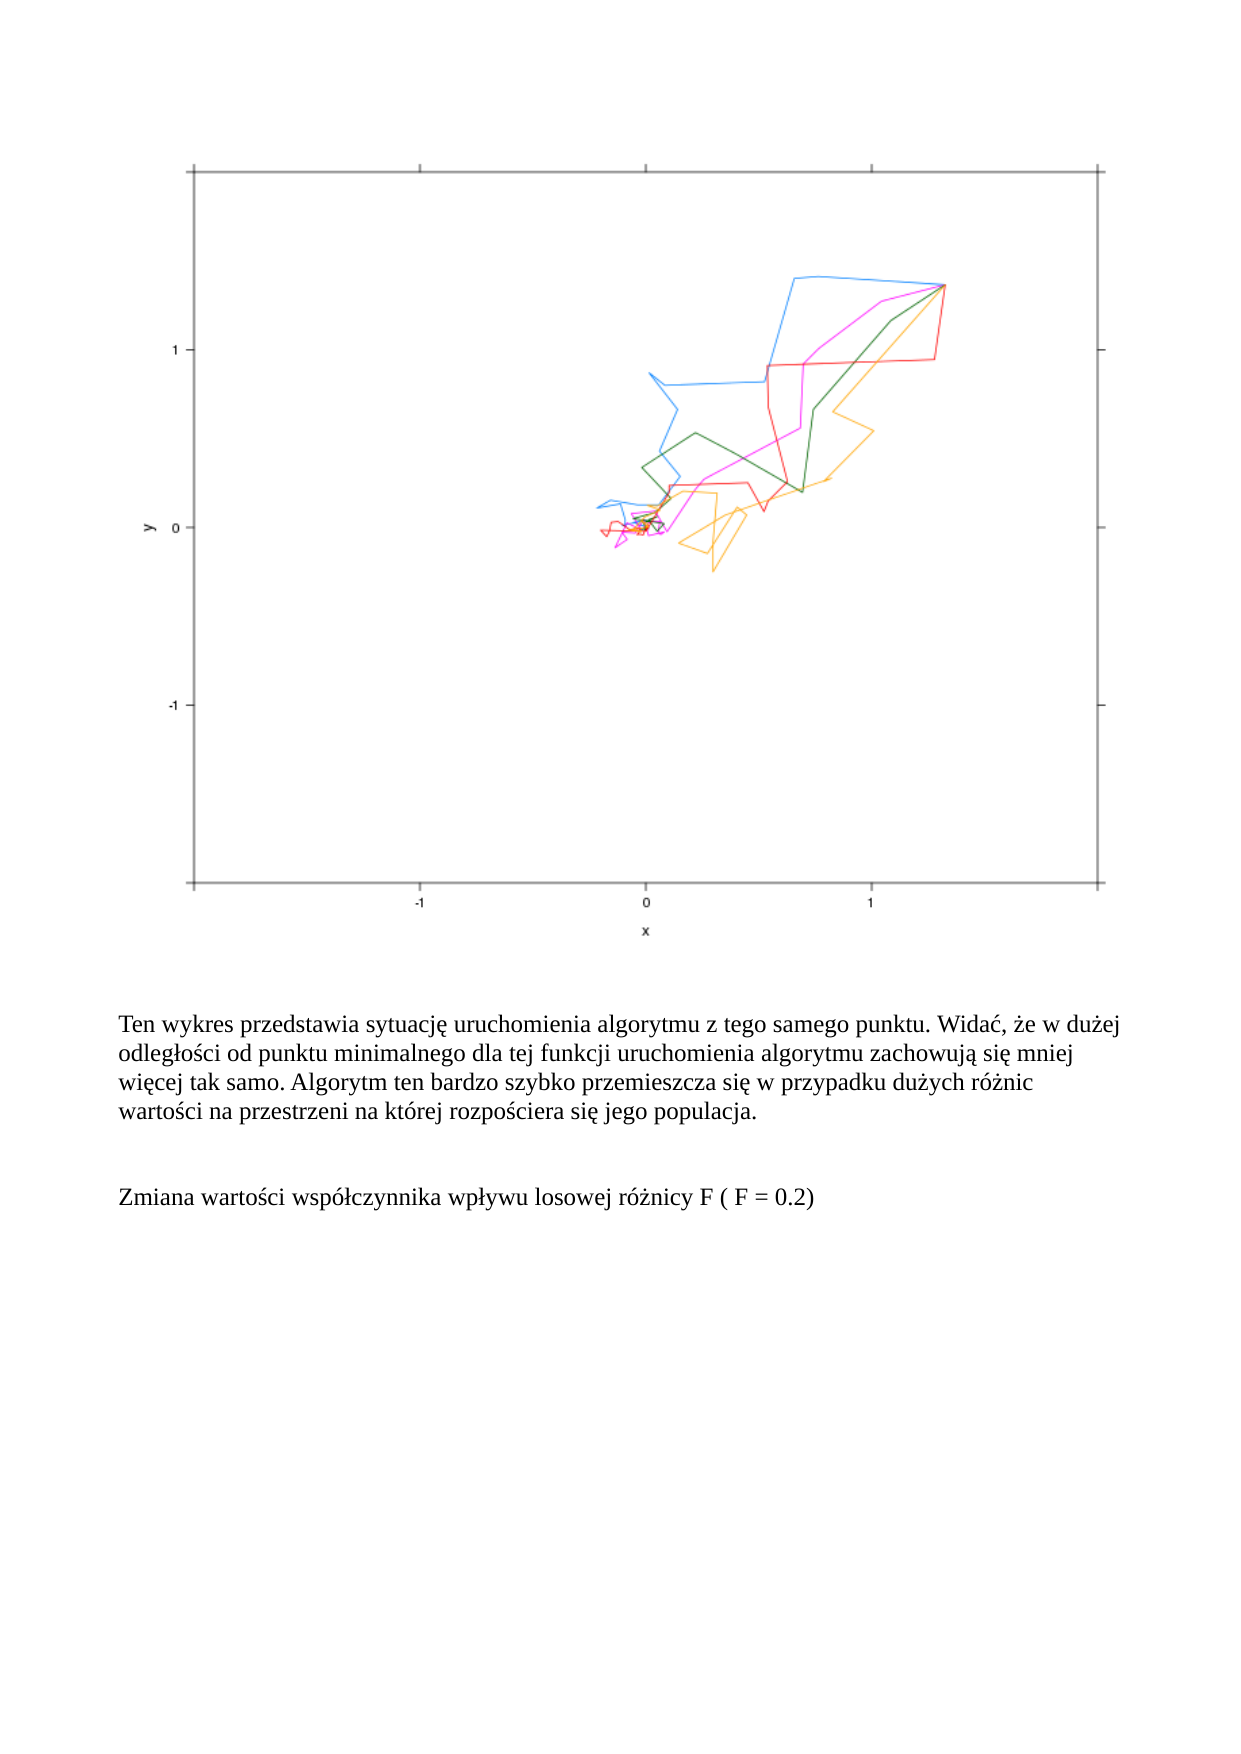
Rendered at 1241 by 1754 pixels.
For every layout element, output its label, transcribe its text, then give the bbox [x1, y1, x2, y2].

text Ten wykres przedstawia sytuację uruchomienia algorytmu z tego samego punktu. Widać, że w dużej odległości od punktu minimalnego dla tej funkcji uruchomienia algorytmu zachowują się mniej więcej tak samo. Algorytm ten bardzo szybko przemieszcza się w przypadku dużych różnic wartości na przestrzeni na której rozpościera się jego populacja. [118, 1009, 1122, 1124]
text Zmiana wartości współczynnika wpływu losowej różnicy F ( F = 0.2) [118, 1182, 1122, 1211]
picture [132, 125, 1137, 952]
